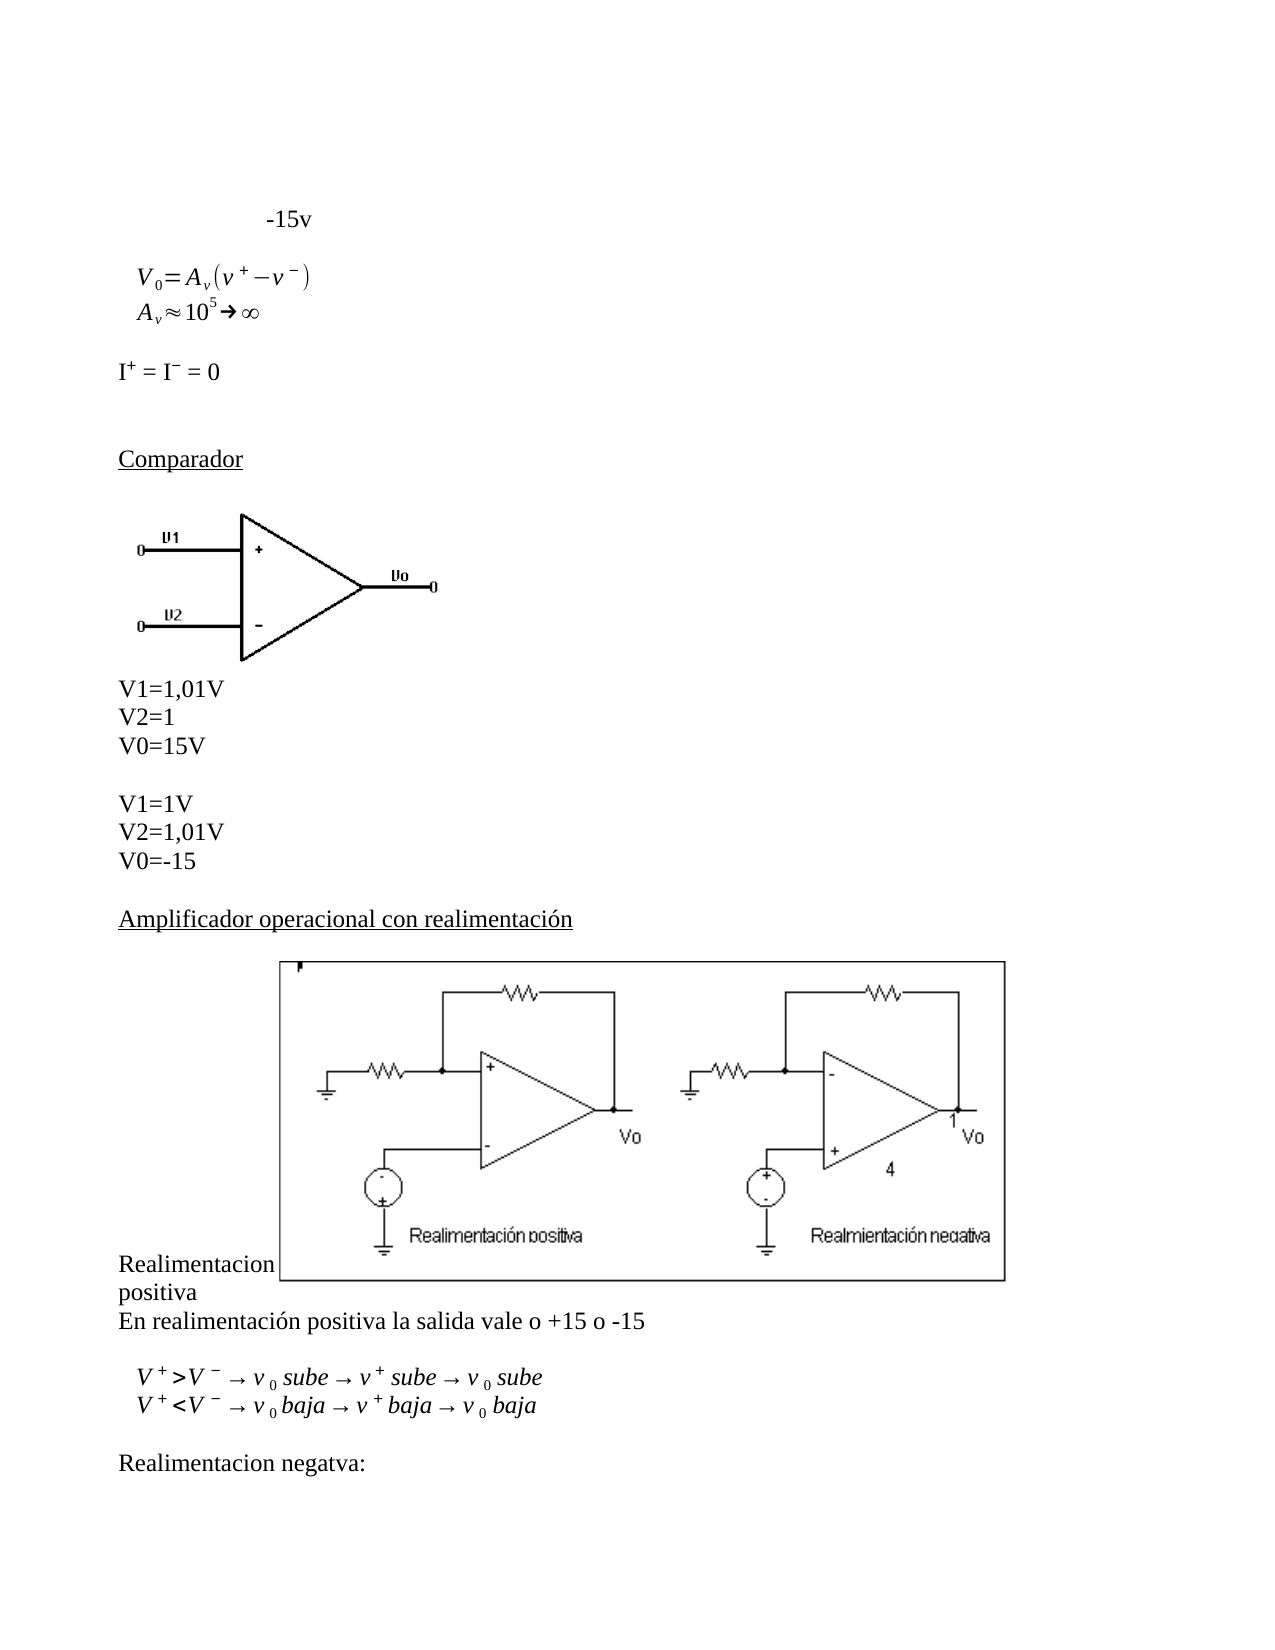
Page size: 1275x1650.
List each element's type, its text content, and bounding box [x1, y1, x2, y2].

text Realimentacion positiva [118, 1249, 1157, 1306]
text Comparador [118, 444, 1157, 472]
text V2=1,01V [118, 817, 1157, 846]
text En realimentación positiva la salida vale o +15 o -15 [118, 1306, 1157, 1335]
picture [127, 504, 444, 669]
text -15v [118, 204, 1157, 233]
text V1=1V [118, 789, 1157, 817]
text I⁺ = I⁻ = 0 [118, 357, 1157, 386]
text V2=1 [118, 702, 1157, 731]
text V0=-15 [118, 846, 1157, 875]
text V0=15V [118, 731, 1157, 760]
text Amplificador operacional con realimentación [118, 904, 1157, 932]
picture [279, 961, 1009, 1285]
text Realimentacion negatva: [118, 1448, 1157, 1476]
text V1=1,01V [118, 674, 1157, 702]
